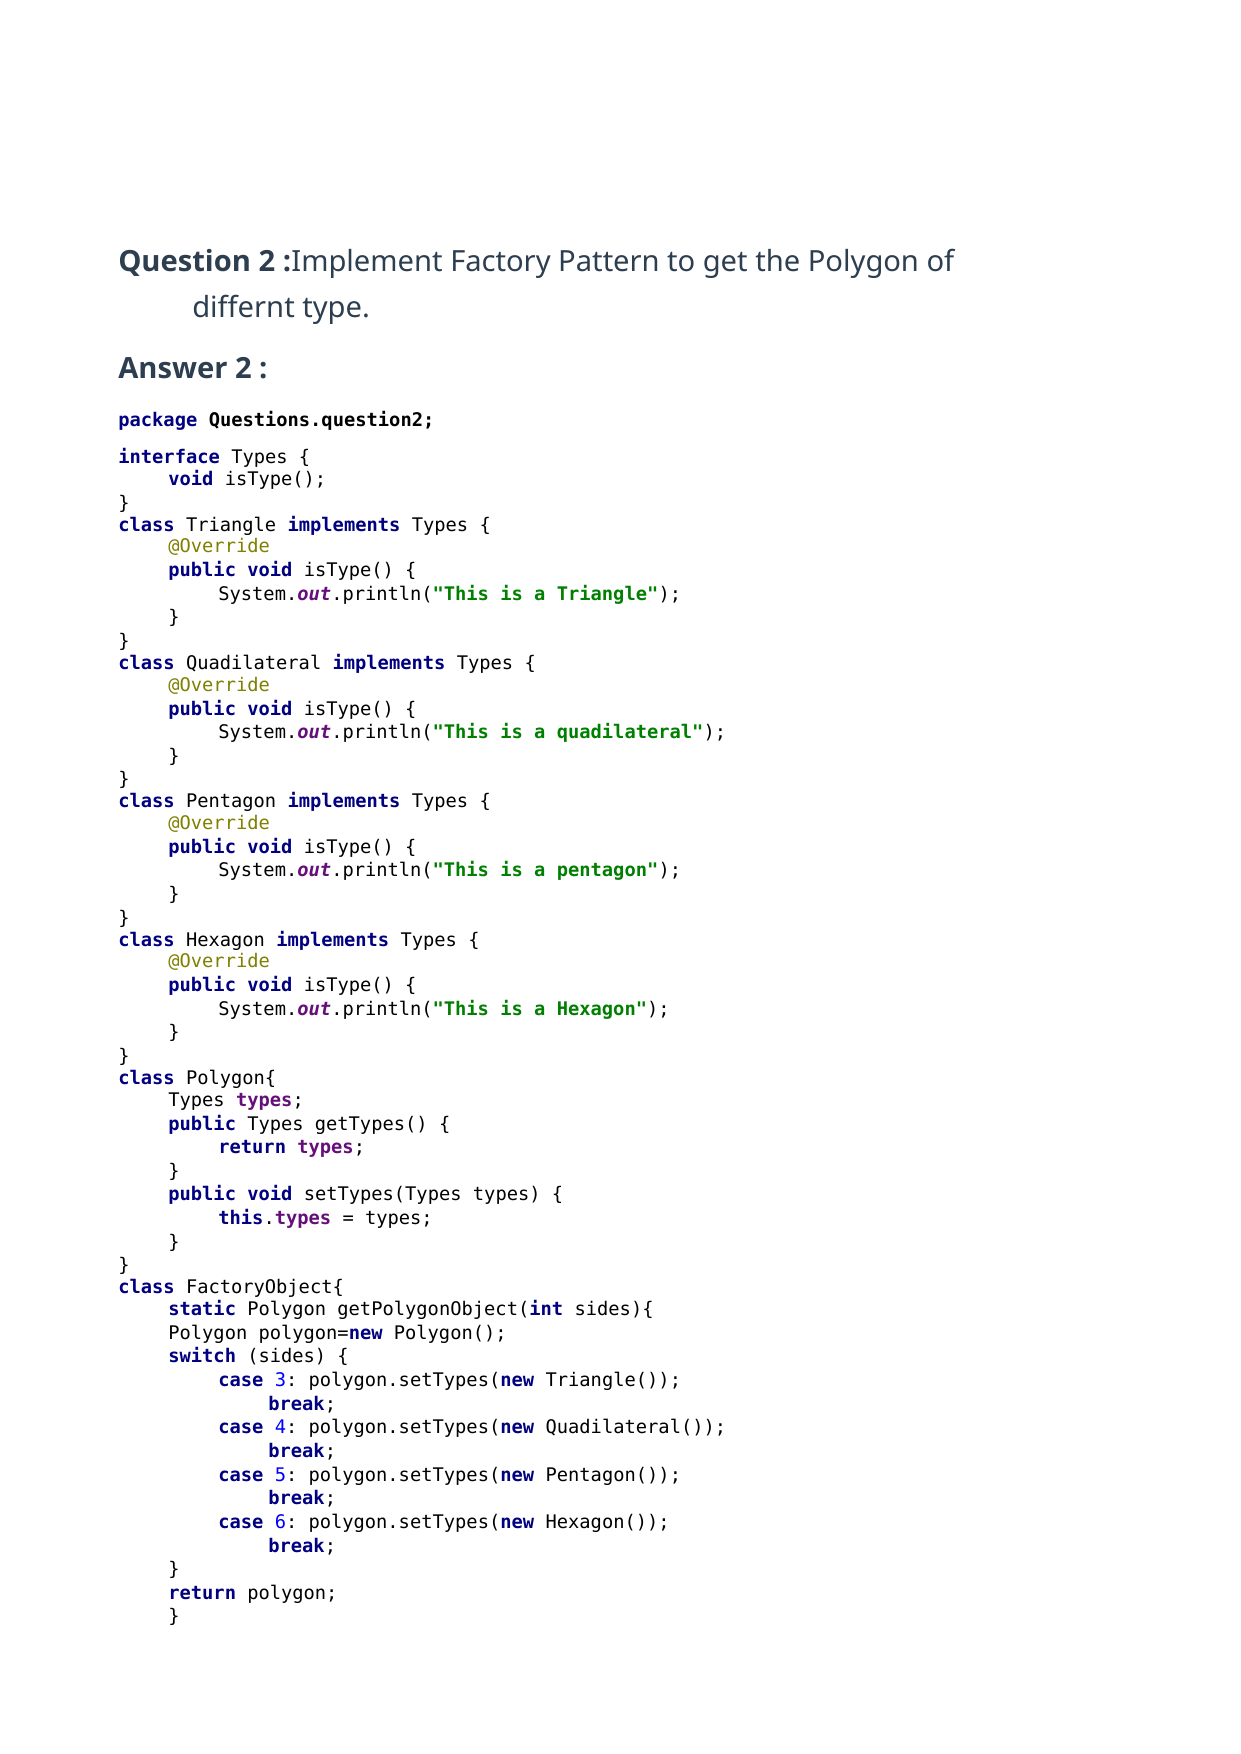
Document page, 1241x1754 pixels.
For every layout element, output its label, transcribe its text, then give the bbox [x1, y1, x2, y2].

text Question 2 :Implement Factory Pattern to get the Polygon of differnt type. [118, 241, 1122, 326]
text public void isType() { [118, 697, 1122, 721]
text @Override [118, 674, 1122, 697]
text } [118, 492, 1122, 514]
text interface Types { [118, 446, 1122, 468]
text public void isType() { [118, 836, 1122, 859]
text static Polygon getPolygonObject(int sides){ [118, 1298, 1122, 1322]
text switch (sides) { [118, 1345, 1122, 1369]
text Answer 2 : [118, 347, 1122, 387]
text } [118, 883, 1122, 907]
text System.out.println("This is a quadilateral"); [118, 721, 1122, 745]
text Polygon polygon=new Polygon(); [118, 1322, 1122, 1345]
text } [118, 630, 1122, 652]
text class Quadilateral implements Types { [118, 652, 1122, 674]
text public void isType() { [118, 559, 1122, 583]
text break; [118, 1440, 1122, 1464]
text return types; [118, 1136, 1122, 1160]
text class FactoryObject{ [118, 1276, 1122, 1298]
text } [118, 768, 1122, 790]
text } [118, 1021, 1122, 1045]
text case 5: polygon.setTypes(new Pentagon()); [118, 1464, 1122, 1487]
text @Override [118, 536, 1122, 559]
text System.out.println("This is a Hexagon"); [118, 998, 1122, 1021]
text } [118, 1045, 1122, 1067]
text Types types; [118, 1089, 1122, 1112]
text } [118, 1160, 1122, 1183]
text } [118, 1231, 1122, 1254]
text public void isType() { [118, 974, 1122, 998]
text break; [118, 1534, 1122, 1558]
text } [118, 1606, 1122, 1629]
text } [118, 745, 1122, 768]
text class Hexagon implements Types { [118, 929, 1122, 951]
text System.out.println("This is a pentagon"); [118, 859, 1122, 883]
text case 6: polygon.setTypes(new Hexagon()); [118, 1511, 1122, 1534]
text this.types = types; [118, 1207, 1122, 1231]
text } [118, 606, 1122, 630]
text public void setTypes(Types types) { [118, 1183, 1122, 1207]
text case 3: polygon.setTypes(new Triangle()); [118, 1369, 1122, 1393]
text return polygon; [118, 1582, 1122, 1606]
text class Pentagon implements Types { [118, 790, 1122, 812]
text System.out.println("This is a Triangle"); [118, 583, 1122, 606]
text @Override [118, 951, 1122, 974]
text } [118, 907, 1122, 929]
text package Questions.question2; [118, 409, 1122, 431]
text class Triangle implements Types { [118, 514, 1122, 536]
text @Override [118, 812, 1122, 836]
text break; [118, 1487, 1122, 1511]
text void isType(); [118, 468, 1122, 492]
text case 4: polygon.setTypes(new Quadilateral()); [118, 1416, 1122, 1440]
text } [118, 1558, 1122, 1582]
text } [118, 1254, 1122, 1276]
text public Types getTypes() { [118, 1112, 1122, 1136]
text class Polygon{ [118, 1067, 1122, 1089]
text break; [118, 1393, 1122, 1416]
